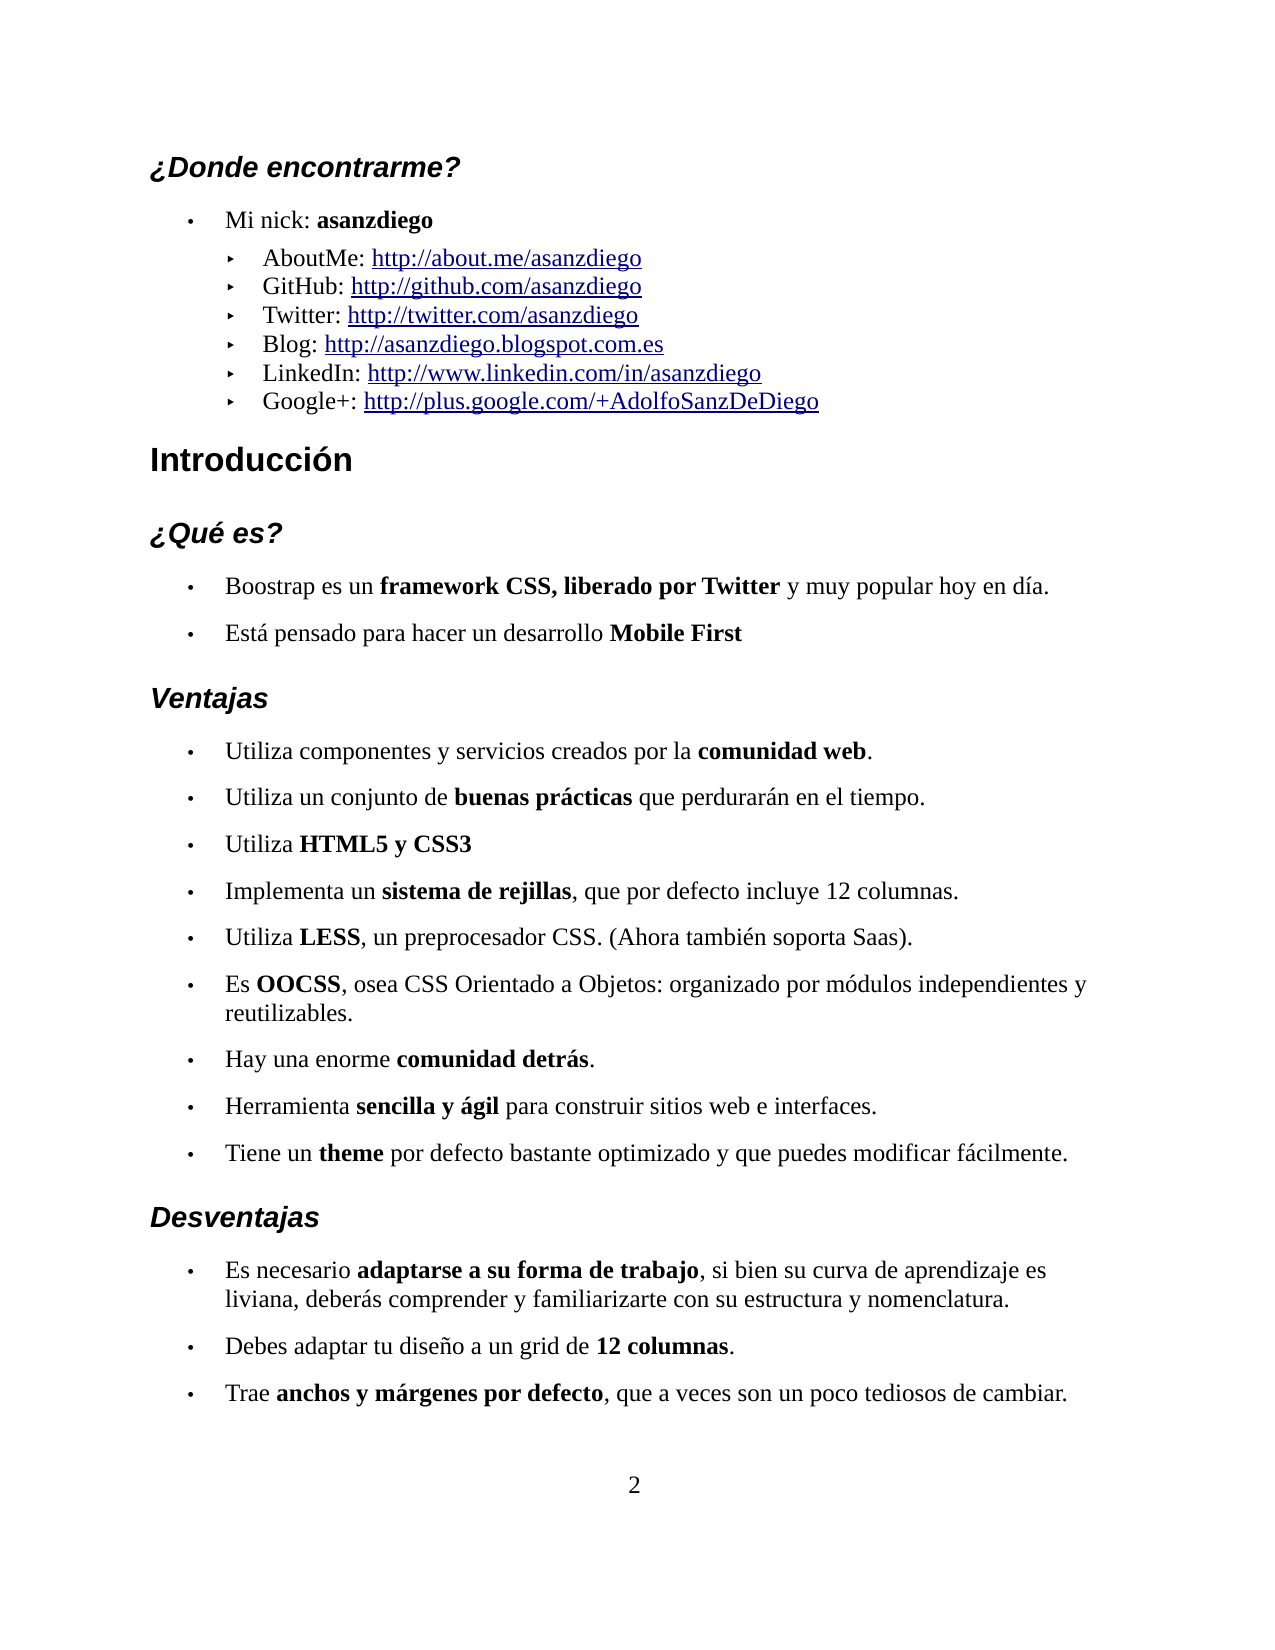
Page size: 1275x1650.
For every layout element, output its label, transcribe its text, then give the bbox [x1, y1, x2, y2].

list LinkedIn: http://www.linkedin.com/in/asanzdiego [225, 358, 1125, 386]
list AboutMe: http://about.me/asanzdiego [225, 243, 1125, 271]
list GitHub: http://github.com/asanzdiego [225, 271, 1125, 300]
subtitle ¿Donde encontrarme? [150, 150, 1125, 183]
subtitle ¿Qué es? [150, 516, 1125, 550]
list Es OOCSS, osea CSS Orientado a Objetos: organizado por módulos independientes y reutilizables. [187, 969, 1125, 1027]
list Debes adaptar tu diseño a un grid de 12 columnas. [187, 1331, 1125, 1360]
list Boostrap es un framework CSS, liberado por Twitter y muy popular hoy en día. [187, 571, 1125, 600]
list Hay una enorme comunidad detrás. [187, 1044, 1125, 1073]
subtitle Desventajas [150, 1201, 1125, 1234]
list Blog: http://asanzdiego.blogspot.com.es [225, 329, 1125, 358]
list Mi nick: asanzdiego [187, 205, 1125, 234]
list Trae anchos y márgenes por defecto, que a veces son un poco tediosos de cambiar. [187, 1378, 1125, 1406]
list Tiene un theme por defecto bastante optimizado y que puedes modificar fácilmente. [187, 1138, 1125, 1167]
subtitle Introducción [150, 440, 1125, 479]
list Herramienta sencilla y ágil para construir sitios web e interfaces. [187, 1091, 1125, 1120]
list Utiliza un conjunto de buenas prácticas que perdurarán en el tiempo. [187, 782, 1125, 811]
subtitle Ventajas [150, 681, 1125, 714]
list Utiliza LESS, un preprocesador CSS. (Ahora también soporta Saas). [187, 922, 1125, 951]
list Google+: http://plus.google.com/+AdolfoSanzDeDiego [225, 386, 1125, 415]
list Utiliza componentes y servicios creados por la comunidad web. [187, 736, 1125, 764]
list Utiliza HTML5 y CSS3 [187, 829, 1125, 858]
list Implementa un sistema de rejillas, que por defecto incluye 12 columnas. [187, 876, 1125, 904]
list Está pensado para hacer un desarrollo Mobile First [187, 618, 1125, 647]
list Es necesario adaptarse a su forma de trabajo, si bien su curva de aprendizaje es liviana, deberás comprender y familiarizarte con su estructura y nomenclatura. [187, 1256, 1125, 1313]
list Twitter: http://twitter.com/asanzdiego [225, 300, 1125, 329]
